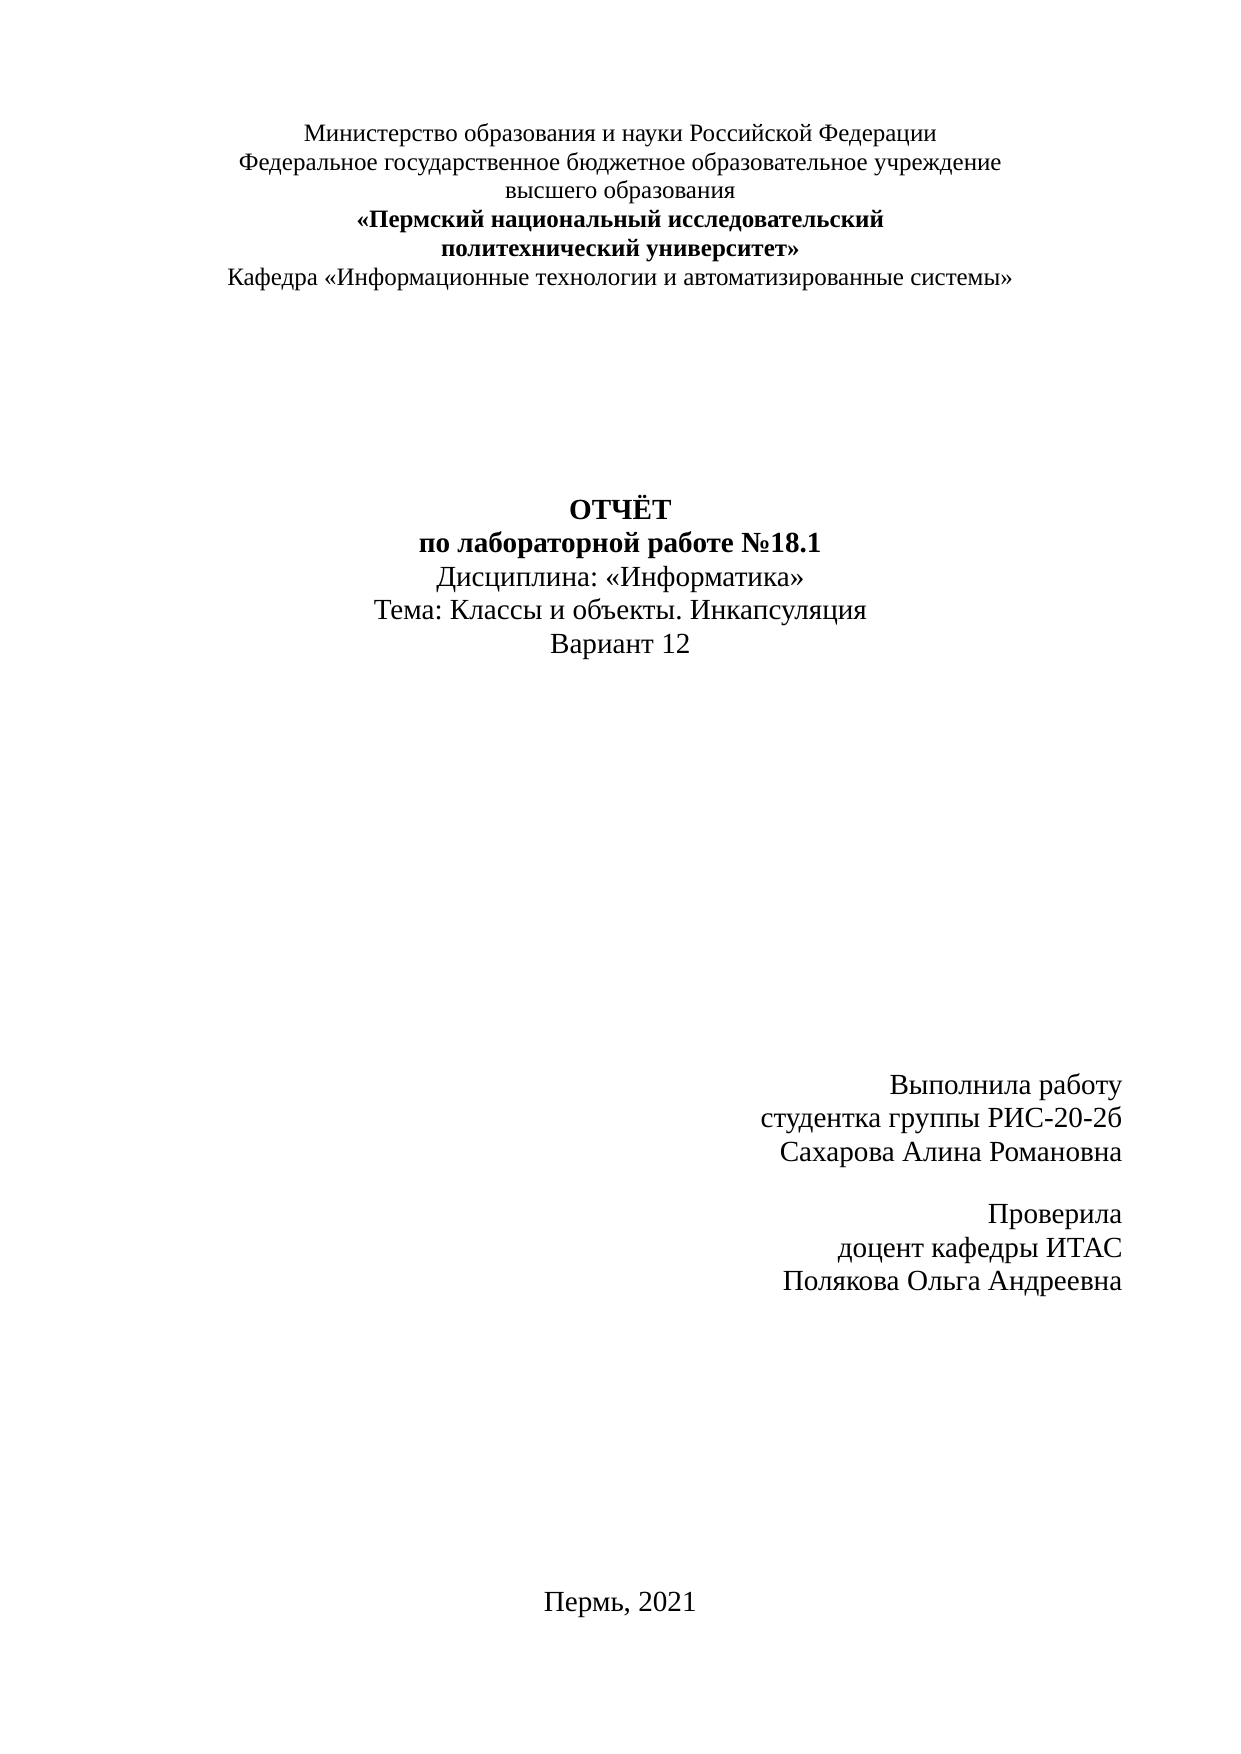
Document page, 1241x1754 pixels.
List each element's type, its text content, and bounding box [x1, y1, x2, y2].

text Министерство образования и науки Российской Федерации [118, 118, 1122, 147]
text высшего образования [118, 176, 1122, 204]
text Проверила [118, 1196, 1122, 1230]
text Тема: Классы и объекты. Инкапсуляция [118, 592, 1122, 626]
text Дисциплина: «Информатика» [118, 559, 1122, 592]
text доцент кафедры ИТАС [118, 1230, 1122, 1263]
text Выполнила работу [118, 1067, 1122, 1100]
text Полякова Ольга Андреевна [118, 1263, 1122, 1297]
text политехнический университет» [118, 233, 1122, 262]
text Кафедра «Информационные технологии и автоматизированные системы» [118, 262, 1122, 291]
text студентка группы РИС-20-2б [118, 1100, 1122, 1134]
text ОТЧЁТ [118, 492, 1122, 525]
text Федеральное государственное бюджетное образовательное учреждение [118, 147, 1122, 176]
text Вариант 12 [118, 626, 1122, 659]
text «Пермский национальный исследовательский [118, 204, 1122, 233]
text Сахарова Алина Романовна [118, 1134, 1122, 1167]
text по лабораторной работе №18.1 [118, 525, 1122, 559]
text Пермь, 2021 [118, 1584, 1122, 1618]
